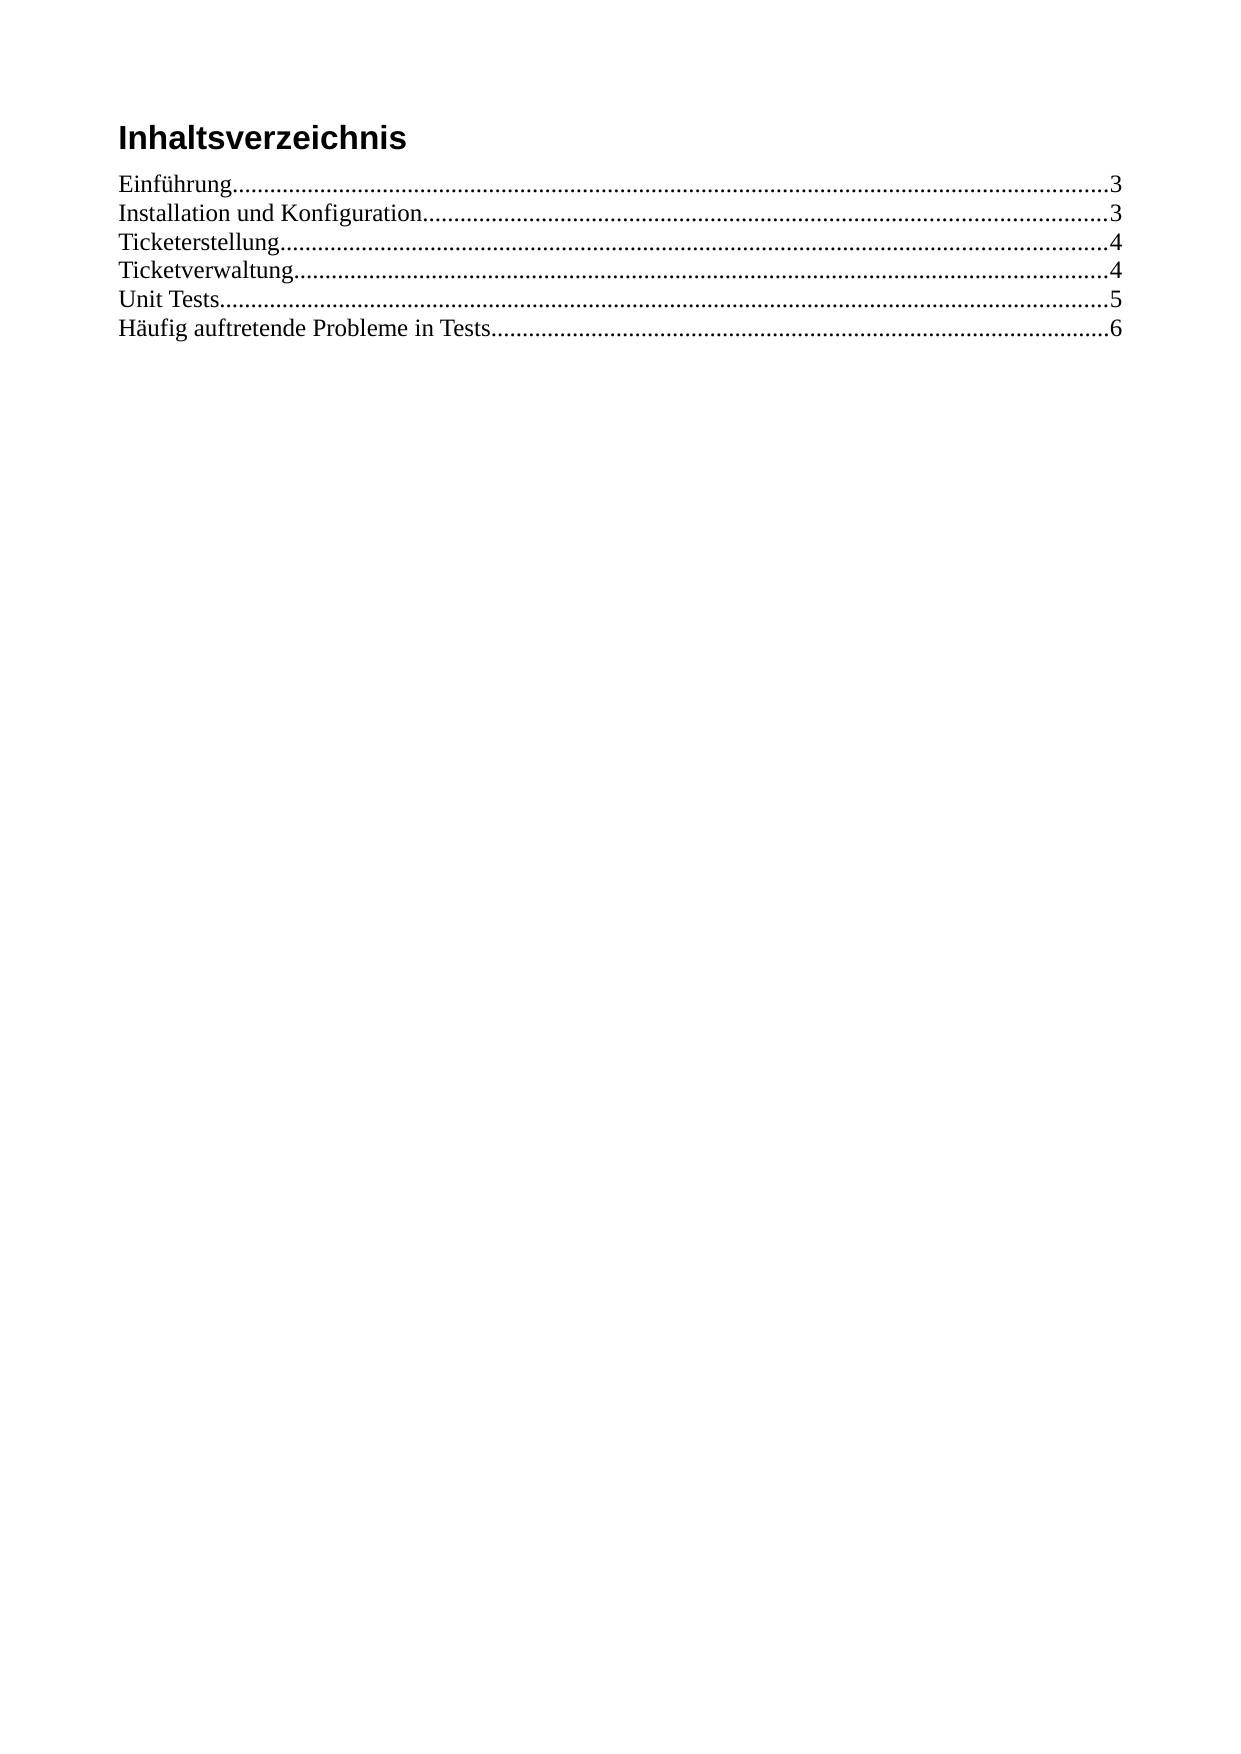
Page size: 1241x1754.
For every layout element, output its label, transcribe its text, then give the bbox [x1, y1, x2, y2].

text Einführung 3 [118, 169, 1122, 198]
text Ticketverwaltung 4 [118, 255, 1122, 284]
text Ticketerstellung 4 [118, 227, 1122, 255]
text Häufig auftretende Probleme in Tests 6 [118, 313, 1122, 342]
subtitle Inhaltsverzeichnis [118, 118, 1122, 157]
text Installation und Konfiguration 3 [118, 198, 1122, 227]
text Unit Tests 5 [118, 284, 1122, 313]
